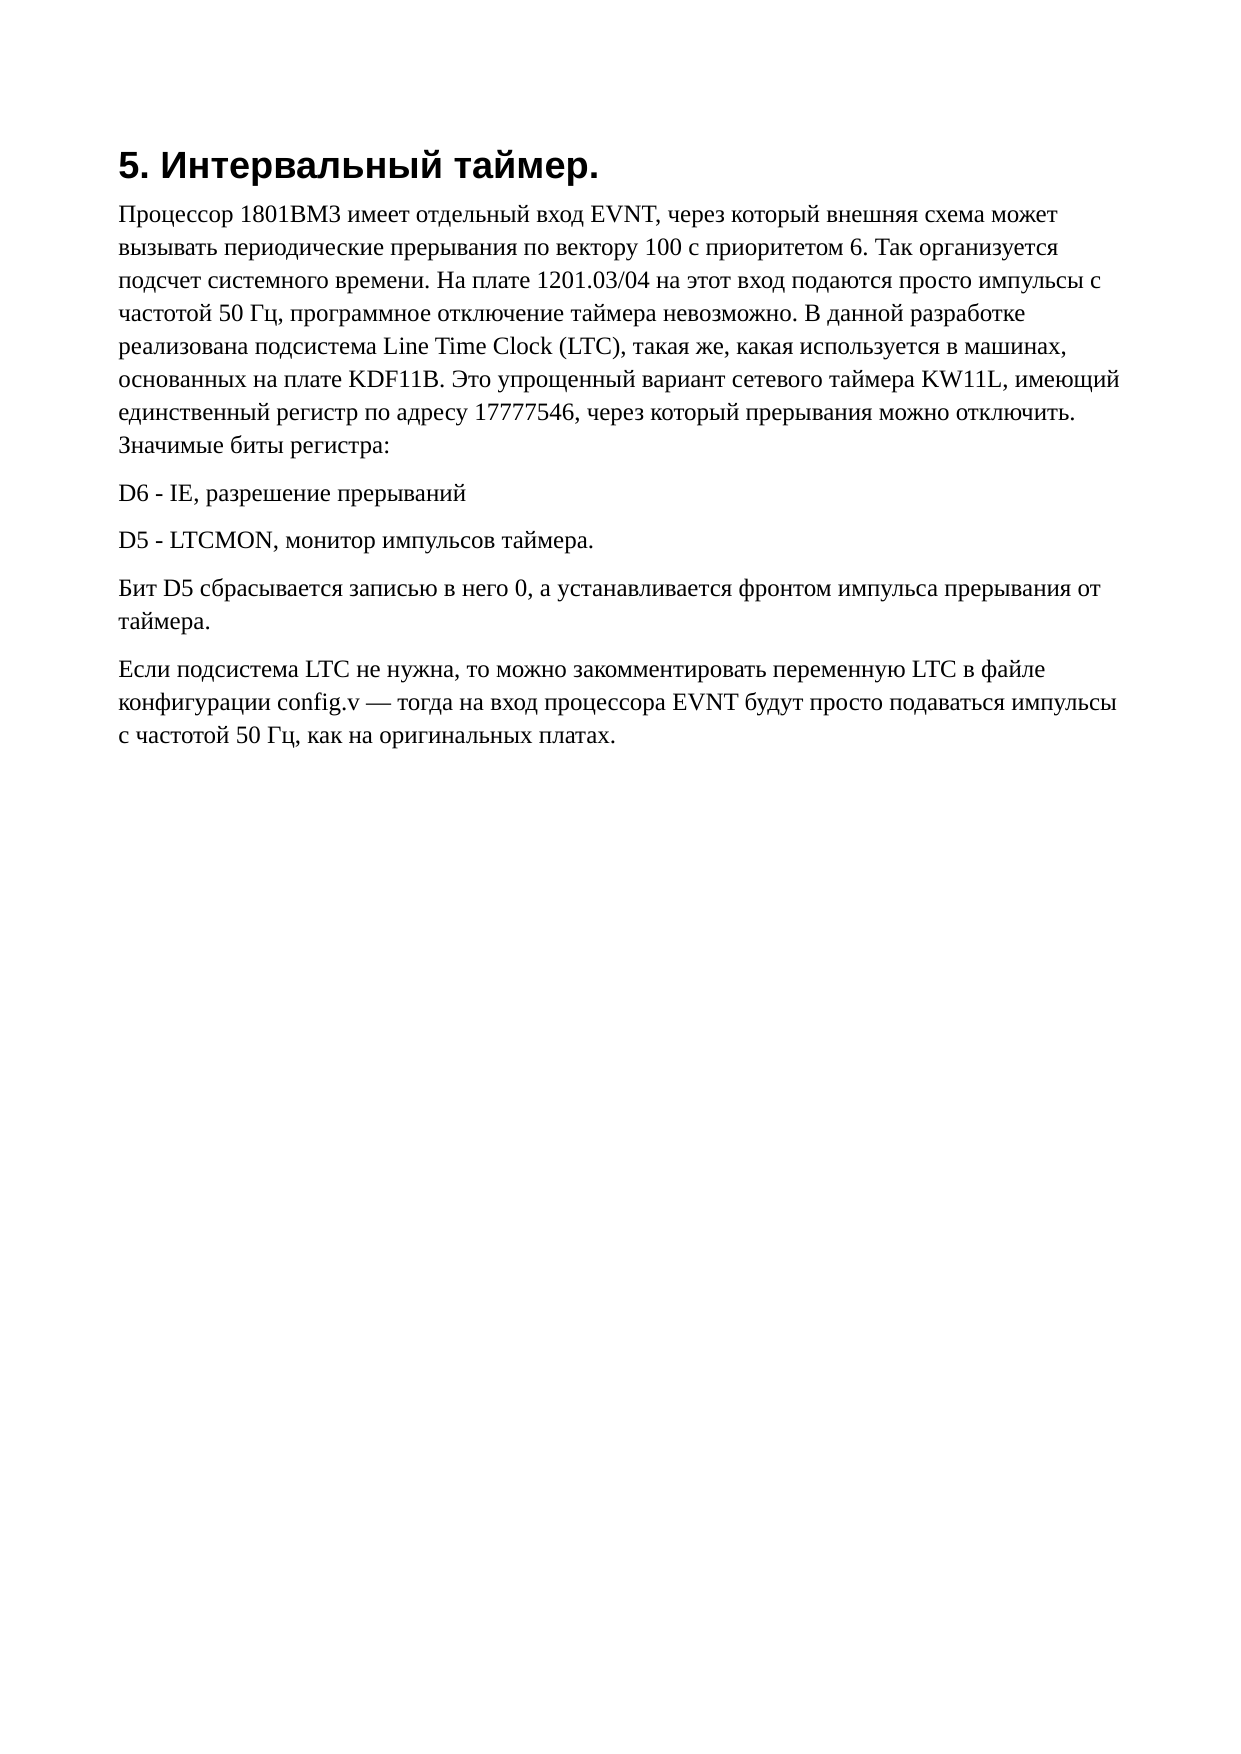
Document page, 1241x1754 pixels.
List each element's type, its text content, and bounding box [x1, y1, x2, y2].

text D5 - LTCMON, монитор импульсов таймера. [118, 526, 1122, 554]
subtitle 5. Интервальный таймер. [118, 143, 1122, 187]
text Бит D5 сбрасывается записью в него 0, а устанавливается фронтом импульса прерывания от таймера. [118, 573, 1122, 635]
text Процессор 1801ВМ3 имеет отдельный вход EVNT, через который внешняя схема может вызывать периодические прерывания по вектору 100 с приоритетом 6. Так организуется подсчет системного времени. На плате 1201.03/04 на этот вход подаются просто импульсы с частотой 50 Гц, программное отключение таймера невозможно. В данной разработке реализована подсистема Line Time Clock (LTC), такая же, какая используется в машинах, основанных на плате KDF11B. Это упрощенный вариант сетевого таймера KW11L, имеющий единственный регистр по адресу 17777546, через который прерывания можно отключить. Значимые биты регистра: [118, 199, 1122, 459]
text Если подсистема LTC не нужна, то можно закомментировать переменную LTC в файле конфигурации config.v — тогда на вход процессора EVNT будут просто подаваться импульсы с частотой 50 Гц, как на оригинальных платах. [118, 654, 1122, 749]
text D6 - IE, разрешение прерываний [118, 478, 1122, 507]
